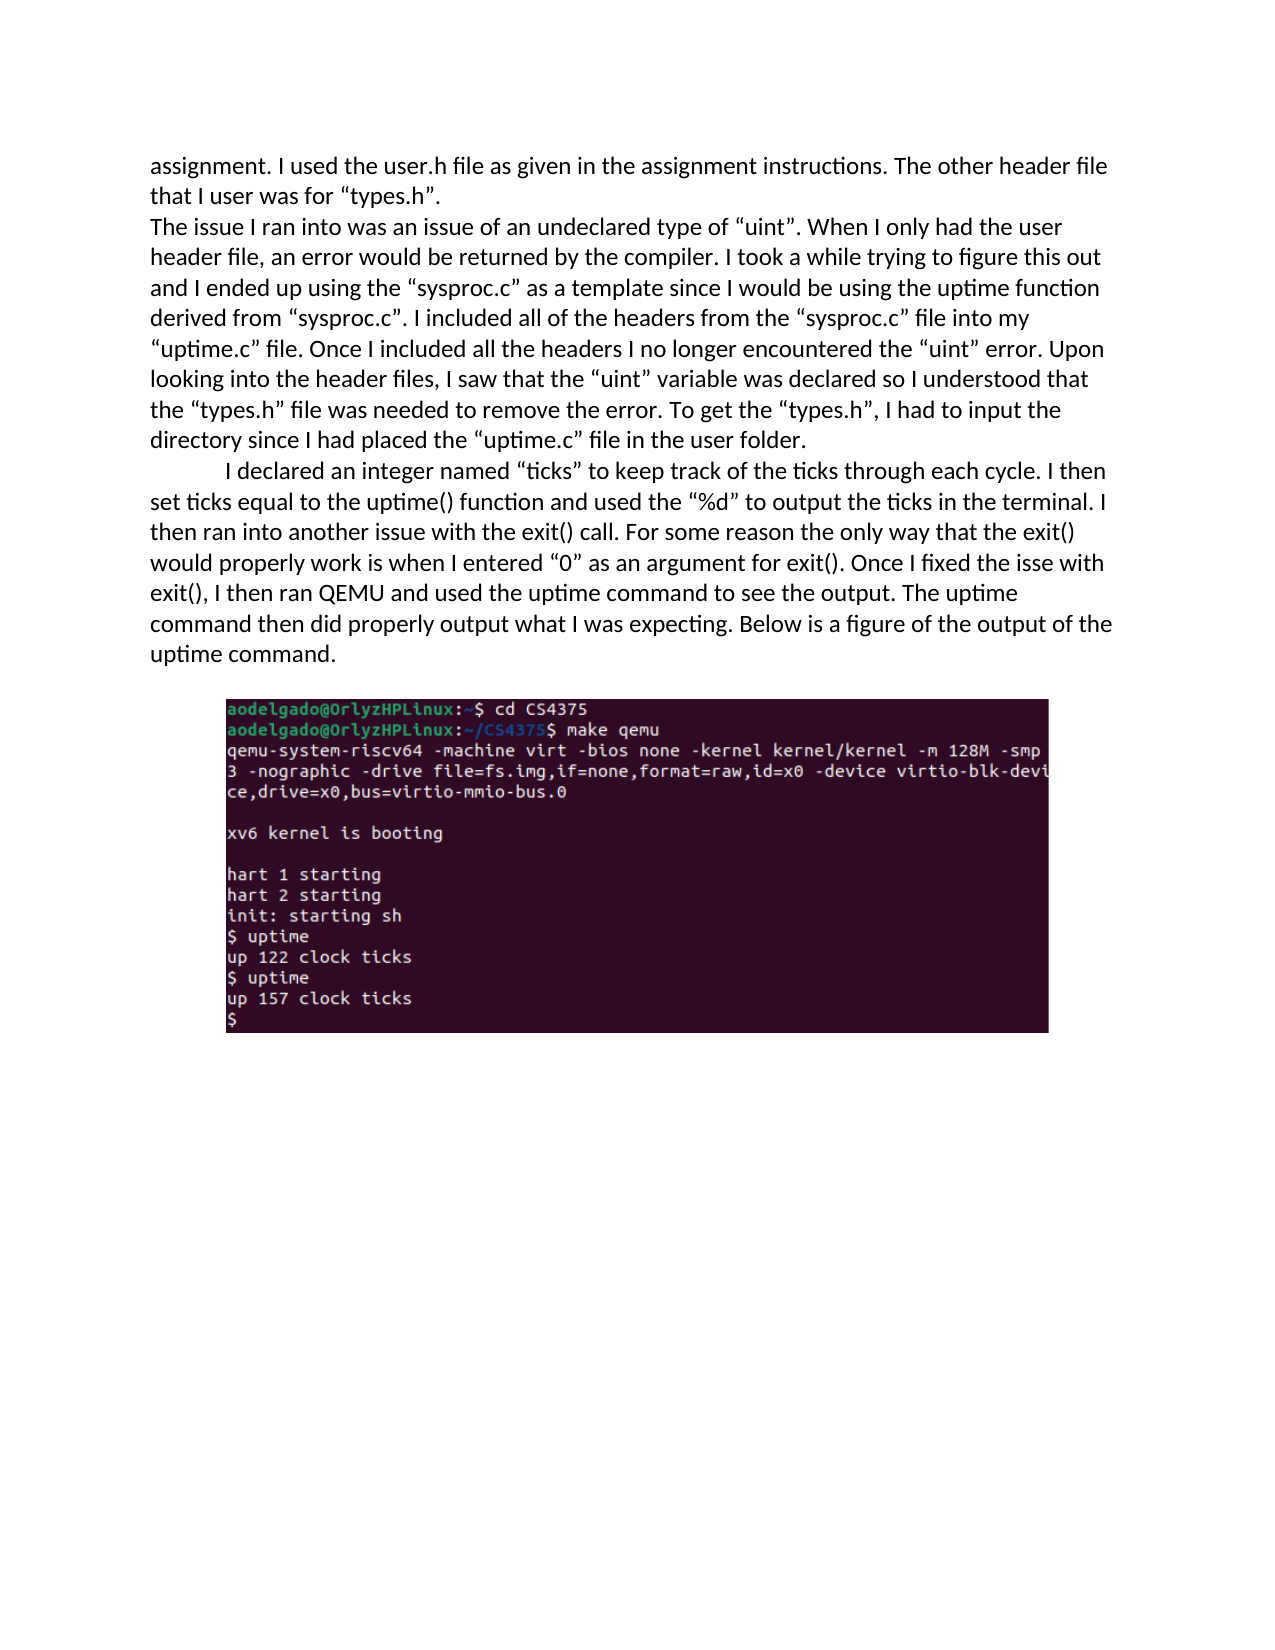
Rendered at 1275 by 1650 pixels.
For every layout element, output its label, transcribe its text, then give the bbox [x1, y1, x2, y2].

text I declared an integer named “ticks” to keep track of the ticks through each cycle. I then set ticks equal to the uptime() function and used the “%d” to output the ticks in the terminal. I then ran into another issue with the exit() call. For some reason the only way that the exit() would properly work is when I entered “0” as an argument for exit(). Once I fixed the isse with exit(), I then ran QEMU and used the uptime command to see the output. The uptime command then did properly output what I was expecting. Below is a figure of the output of the uptime command. [150, 455, 1125, 669]
picture [226, 699, 1049, 1033]
text The issue I ran into was an issue of an undeclared type of “uint”. When I only had the user header file, an error would be returned by the compiler. I took a while trying to figure this out and I ended up using the “sysproc.c” as a template since I would be using the uptime function derived from “sysproc.c”. I included all of the headers from the “sysproc.c” file into my “uptime.c” file. Once I included all the headers I no longer encountered the “uint” error. Upon looking into the header files, I saw that the “uint” variable was declared so I understood that the “types.h” file was needed to remove the error. To get the “types.h”, I had to input the directory since I had placed the “uptime.c” file in the user folder. [150, 211, 1125, 455]
text assignment. I used the user.h file as given in the assignment instructions. The other header file that I user was for “types.h”. [150, 150, 1125, 211]
